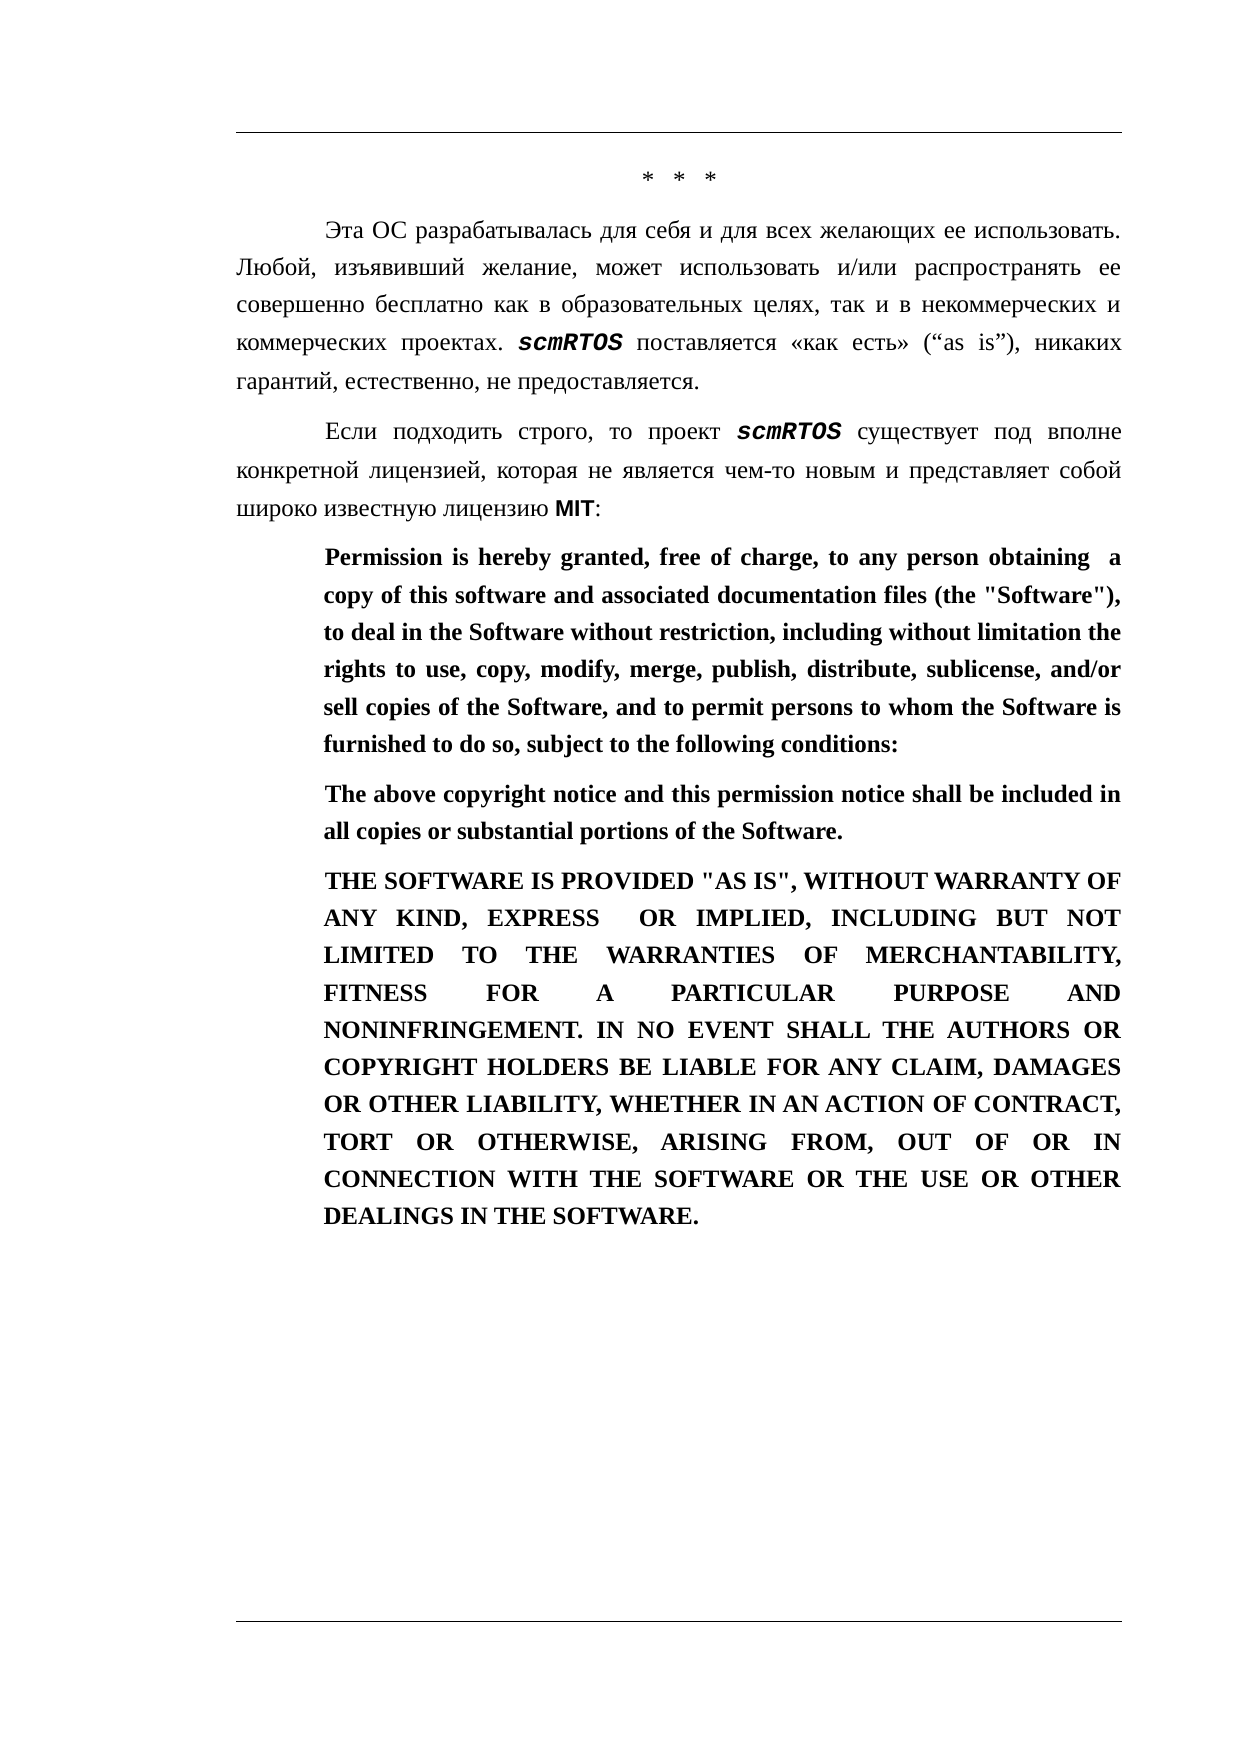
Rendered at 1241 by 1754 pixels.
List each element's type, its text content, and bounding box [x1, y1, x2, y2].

text Эта ОС разрабатывалась для себя и для всех желающих ее использовать. Любой, изъявивший желание, может использовать и/или распространять ее совершенно бесплатно как в образовательных целях, так и в некоммерческих и коммерческих проектах. scmRTOS поставляется «как есть» (“as is”), никаких гарантий, естественно, не предоставляется. [236, 215, 1122, 395]
text Если подходить строго, то проект scmRTOS существует под вполне конкретной лицензией, которая не является чем-то новым и представляет собой широко известную лицензию MIT: [236, 416, 1122, 521]
text Permission is hereby granted, free of charge, to any person obtaining a copy of this software and associated documentation files (the "Software"), to deal in the Software without restriction, including without limitation the rights to use, copy, modify, merge, publish, distribute, sublicense, and/or sell copies of the Software, and to permit persons to whom the Software is furnished to do so, subject to the following conditions: [323, 542, 1122, 758]
text The above copyright notice and this permission notice shall be included in all copies or substantial portions of the Software. [323, 779, 1122, 845]
text THE SOFTWARE IS PROVIDED "AS IS", WITHOUT WARRANTY OF ANY KIND, EXPRESS OR IMPLIED, INCLUDING BUT NOT LIMITED TO THE WARRANTIES OF MERCHANTABILITY, FITNESS FOR A PARTICULAR PURPOSE AND NONINFRINGEMENT. IN NO EVENT SHALL THE AUTHORS OR COPYRIGHT HOLDERS BE LIABLE FOR ANY CLAIM, DAMAGES OR OTHER LIABILITY, WHETHER IN AN ACTION OF CONTRACT, TORT OR OTHERWISE, ARISING FROM, OUT OF OR IN CONNECTION WITH THE SOFTWARE OR THE USE OR OTHER DEALINGS IN THE SOFTWARE. [323, 866, 1122, 1230]
text * * * [236, 165, 1122, 194]
